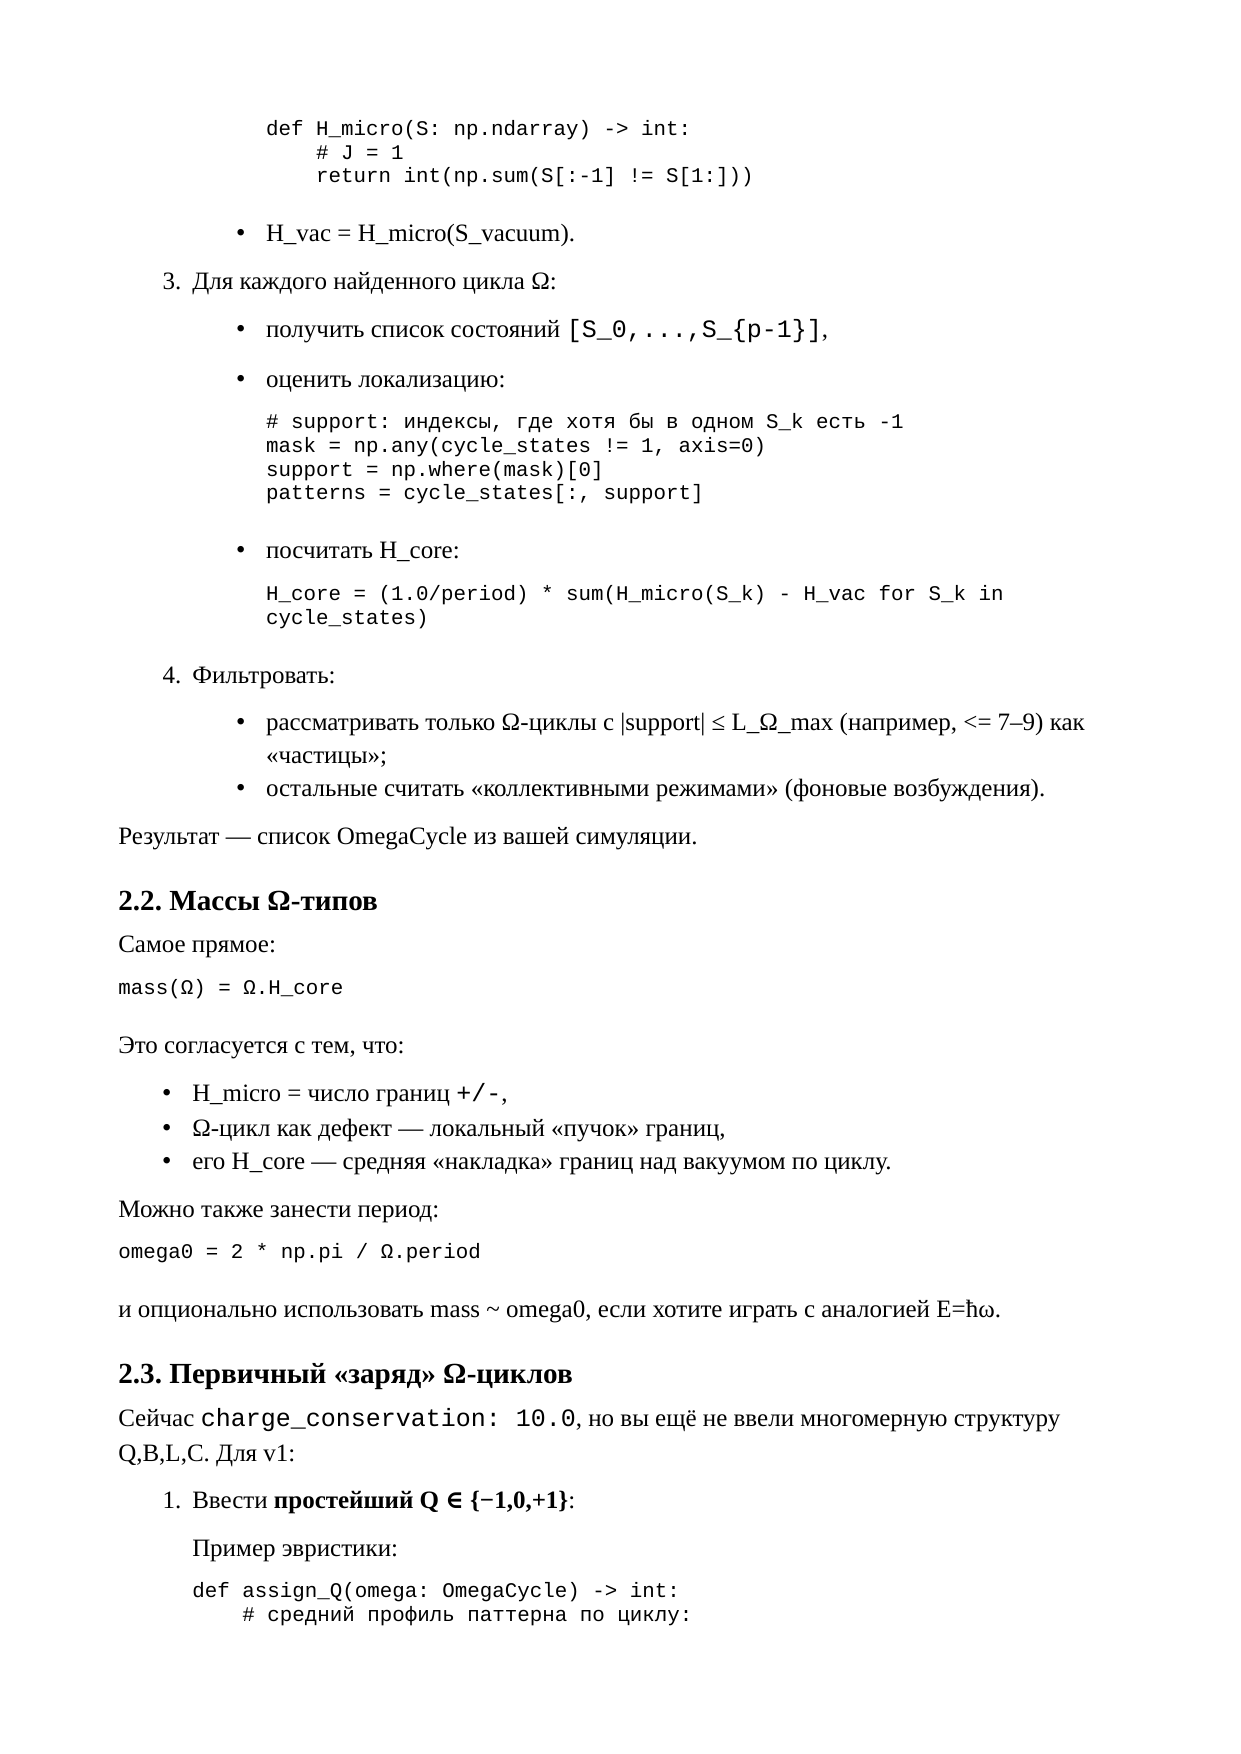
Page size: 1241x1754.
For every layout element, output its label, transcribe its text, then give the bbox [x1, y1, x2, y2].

list H_core = (1.0/period) * sum(H_micro(S_k) - H_vac for S_k in cycle_states) [236, 583, 1122, 630]
list return int(np.sum(S[:-1] != S[1:])) [236, 165, 1122, 189]
list H_micro = число границ +/-, [162, 1078, 1122, 1108]
list def H_micro(S: np.ndarray) -> int: [236, 118, 1122, 142]
list получить список состояний [S_0,...,S_{p-1}], [236, 314, 1122, 344]
list # средний профиль паттерна по циклу: [162, 1604, 1122, 1628]
list support = np.where(mask)[0] [236, 459, 1122, 482]
list остальные считать «коллективными режимами» (фоновые возбуждения). [236, 773, 1122, 802]
list Ω‑цикл как дефект — локальный «пучок» границ, [162, 1113, 1122, 1142]
list посчитать H_core: [236, 535, 1122, 564]
list Для каждого найденного цикла Ω: [162, 266, 1122, 295]
subtitle 2.2. Массы Ω‑типов [118, 883, 1122, 917]
list patterns = cycle_states[:, support] [236, 482, 1122, 506]
text omega0 = 2 * np.pi / Ω.period [118, 1241, 1122, 1265]
list mask = np.any(cycle_states != 1, axis=0) [236, 435, 1122, 459]
list # J = 1 [236, 142, 1122, 165]
list Пример эвристики: [162, 1533, 1122, 1562]
list его H_core — средняя «накладка» границ над вакуумом по циклу. [162, 1146, 1122, 1175]
list def assign_Q(omega: OmegaCycle) -> int: [162, 1581, 1122, 1604]
list H_vac = H_micro(S_vacuum). [236, 218, 1122, 247]
text Результат — список OmegaCycle из вашей симуляции. [118, 821, 1122, 850]
text Это согласуется с тем, что: [118, 1030, 1122, 1059]
subtitle 2.3. Первичный «заряд» Ω‑циклов [118, 1357, 1122, 1390]
list Ввести простейший Q ∈ {−1,0,+1}: [162, 1485, 1122, 1514]
text Сейчас charge_conservation: 10.0, но вы ещё не ввели многомерную структуру Q,B,L,C. Для v1: [118, 1403, 1122, 1466]
text Самое прямое: [118, 929, 1122, 958]
list # support: индексы, где хотя бы в одном S_k есть -1 [236, 411, 1122, 435]
text mass(Ω) = Ω.H_core [118, 977, 1122, 1001]
list рассматривать только Ω‑циклы с |support| ≤ L_Ω_max (например, <= 7–9) как «частицы»; [236, 707, 1122, 769]
list оценить локализацию: [236, 364, 1122, 392]
text Можно также занести период: [118, 1194, 1122, 1222]
list Фильтровать: [162, 660, 1122, 688]
text и опционально использовать mass ~ omega0, если хотите играть с аналогией E=ħω. [118, 1294, 1122, 1323]
